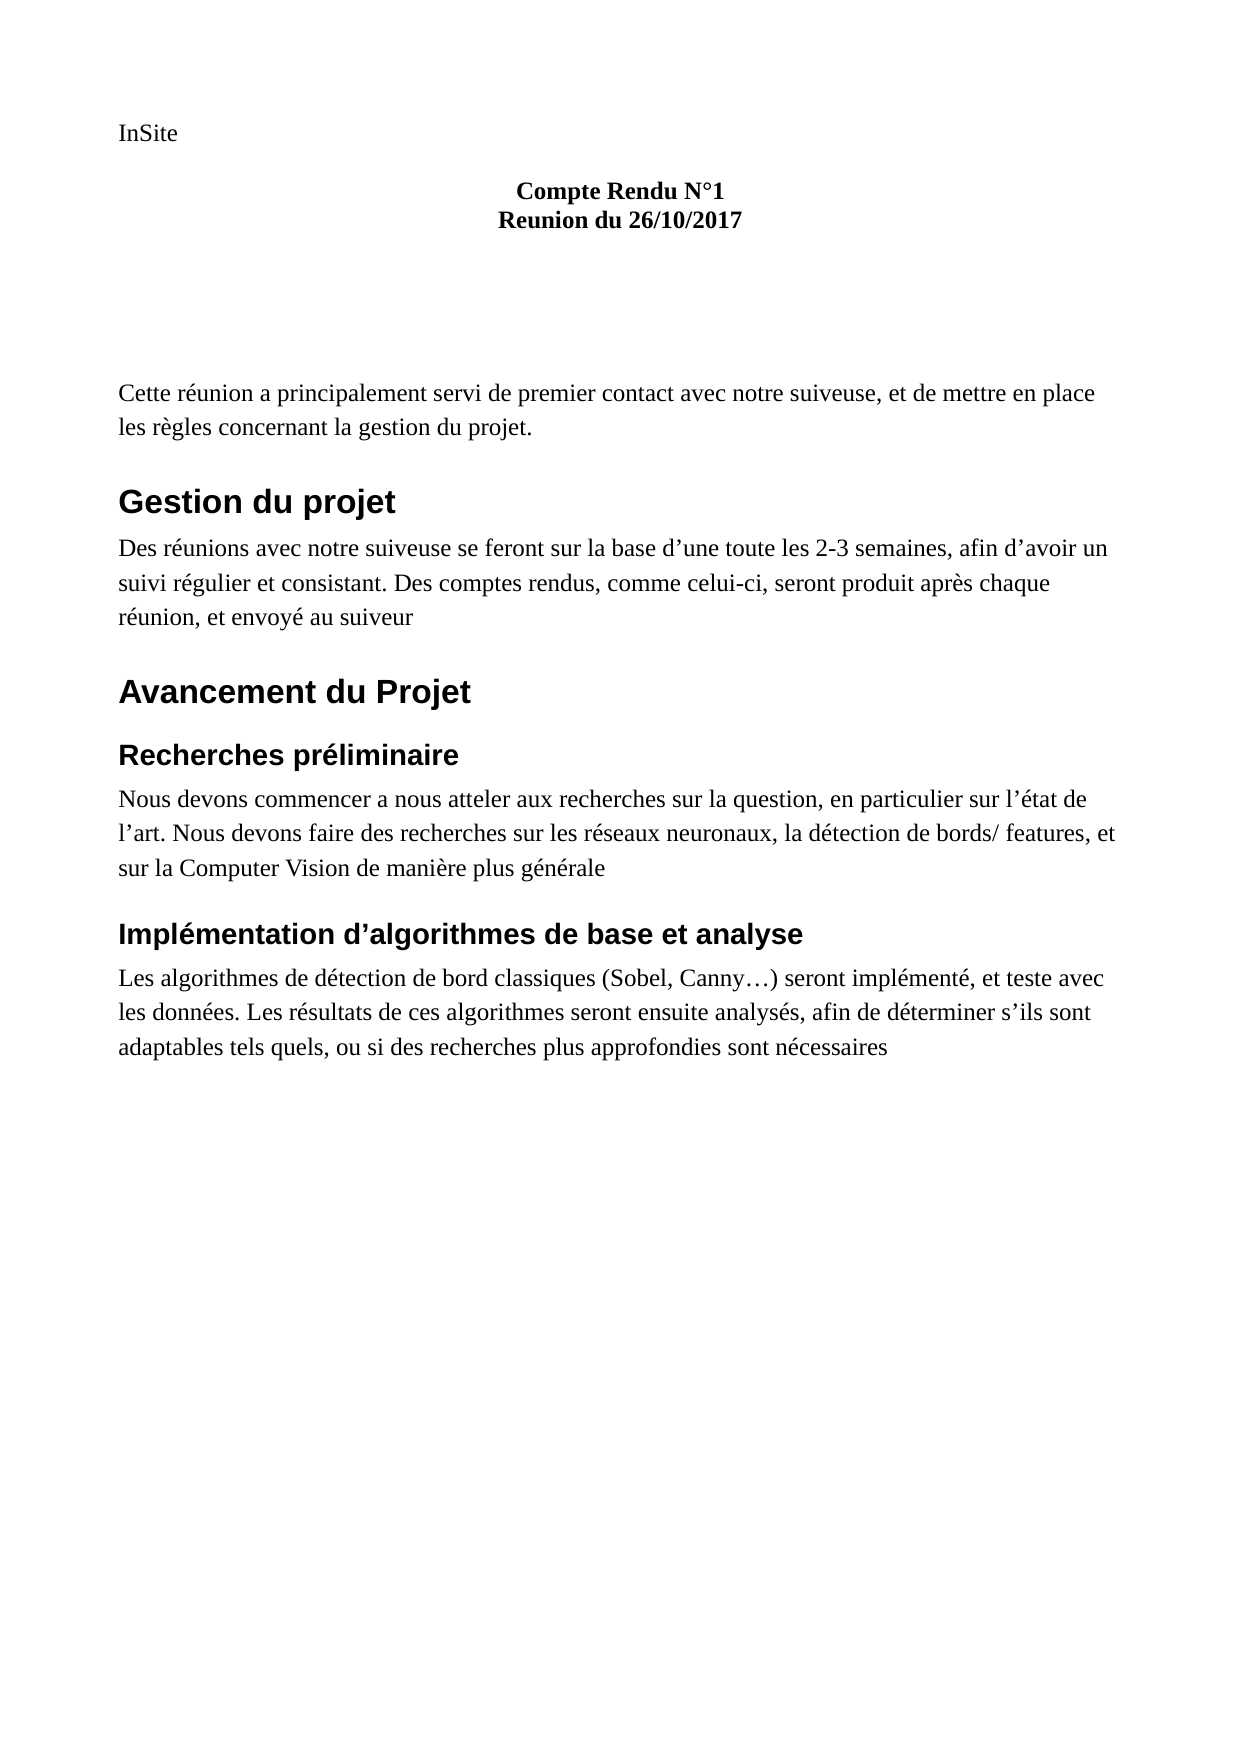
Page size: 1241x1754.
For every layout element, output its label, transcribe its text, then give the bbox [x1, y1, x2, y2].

subtitle Recherches préliminaire [118, 738, 1122, 771]
text Compte Rendu N°1 [118, 176, 1122, 205]
text Nous devons commencer a nous atteler aux recherches sur la question, en particulier sur l’état de l’art. Nous devons faire des recherches sur les réseaux neuronaux, la détection de bords/ features, et sur la Computer Vision de manière plus générale [118, 784, 1122, 882]
text Reunion du 26/10/2017 [118, 205, 1122, 234]
subtitle Gestion du projet [118, 482, 1122, 521]
subtitle Avancement du Projet [118, 672, 1122, 711]
text Des réunions avec notre suiveuse se feront sur la base d’une toute les 2-3 semaines, afin d’avoir un suivi régulier et consistant. Des comptes rendus, comme celui-ci, seront produit après chaque réunion, et envoyé au suiveur [118, 533, 1122, 631]
subtitle Implémentation d’algorithmes de base et analyse [118, 917, 1122, 950]
text Les algorithmes de détection de bord classiques (Sobel, Canny…) seront implémenté, et teste avec les données. Les résultats de ces algorithmes seront ensuite analysés, afin de déterminer s’ils sont adaptables tels quels, ou si des recherches plus approfondies sont nécessaires [118, 963, 1122, 1061]
text Cette réunion a principalement servi de premier contact avec notre suiveuse, et de mettre en place les règles concernant la gestion du projet. [118, 378, 1122, 441]
